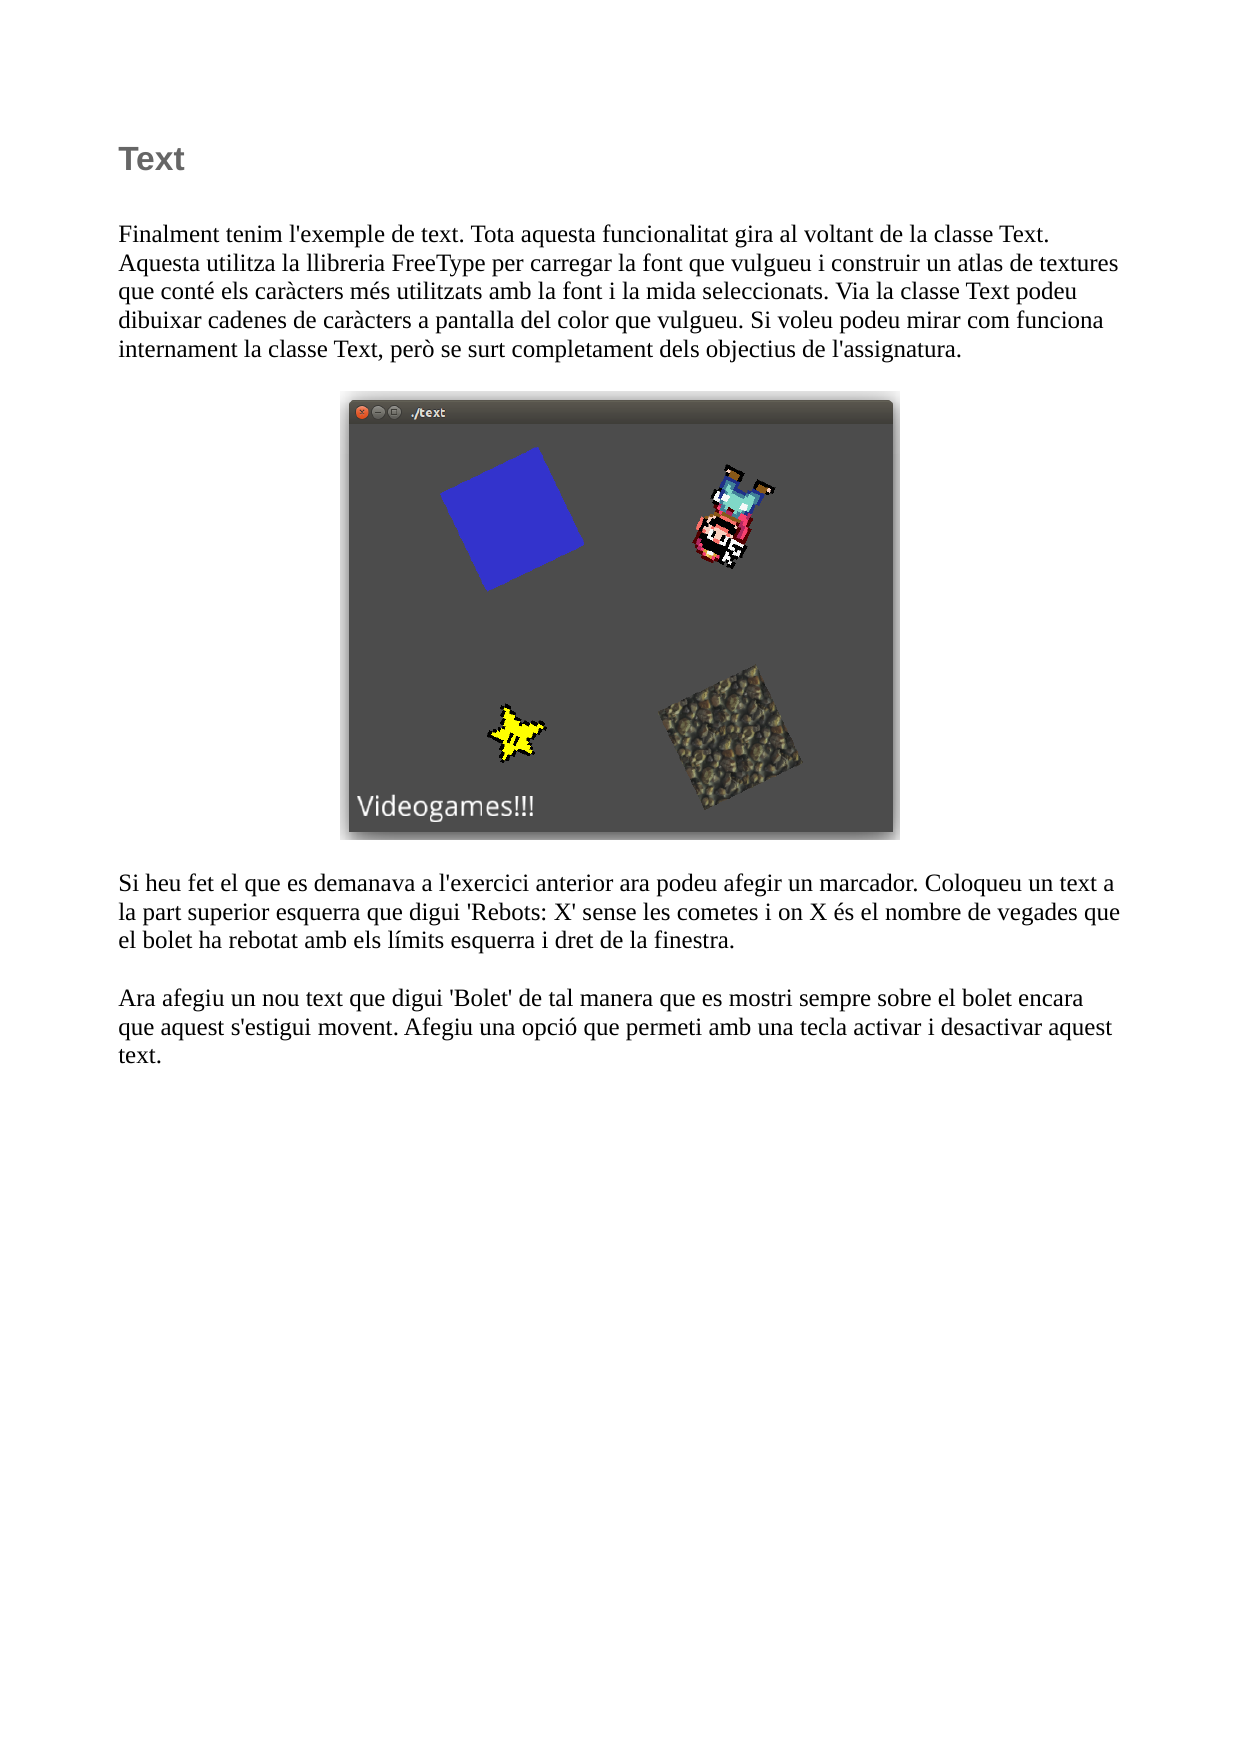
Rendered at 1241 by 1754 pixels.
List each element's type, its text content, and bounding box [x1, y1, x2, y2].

text Ara afegiu un nou text que digui 'Bolet' de tal manera que es mostri sempre sobre el bolet encara que aquest s'estigui movent. Afegiu una opció que permeti amb una tecla activar i desactivar aquest text. [118, 983, 1122, 1069]
subtitle Text [118, 139, 1122, 178]
picture [340, 391, 900, 840]
text Si heu fet el que es demanava a l'exercici anterior ara podeu afegir un marcador. Coloqueu un text a la part superior esquerra que digui 'Rebots: X' sense les cometes i on X és el nombre de vegades que el bolet ha rebotat amb els límits esquerra i dret de la finestra. [118, 868, 1122, 954]
text Finalment tenim l'exemple de text. Tota aquesta funcionalitat gira al voltant de la classe Text. Aquesta utilitza la llibreria FreeType per carregar la font que vulgueu i construir un atlas de textures que conté els caràcters més utilitzats amb la font i la mida seleccionats. Via la classe Text podeu dibuixar cadenes de caràcters a pantalla del color que vulgueu. Si voleu podeu mirar com funciona internament la classe Text, però se surt completament dels objectius de l'assignatura. [118, 219, 1122, 363]
